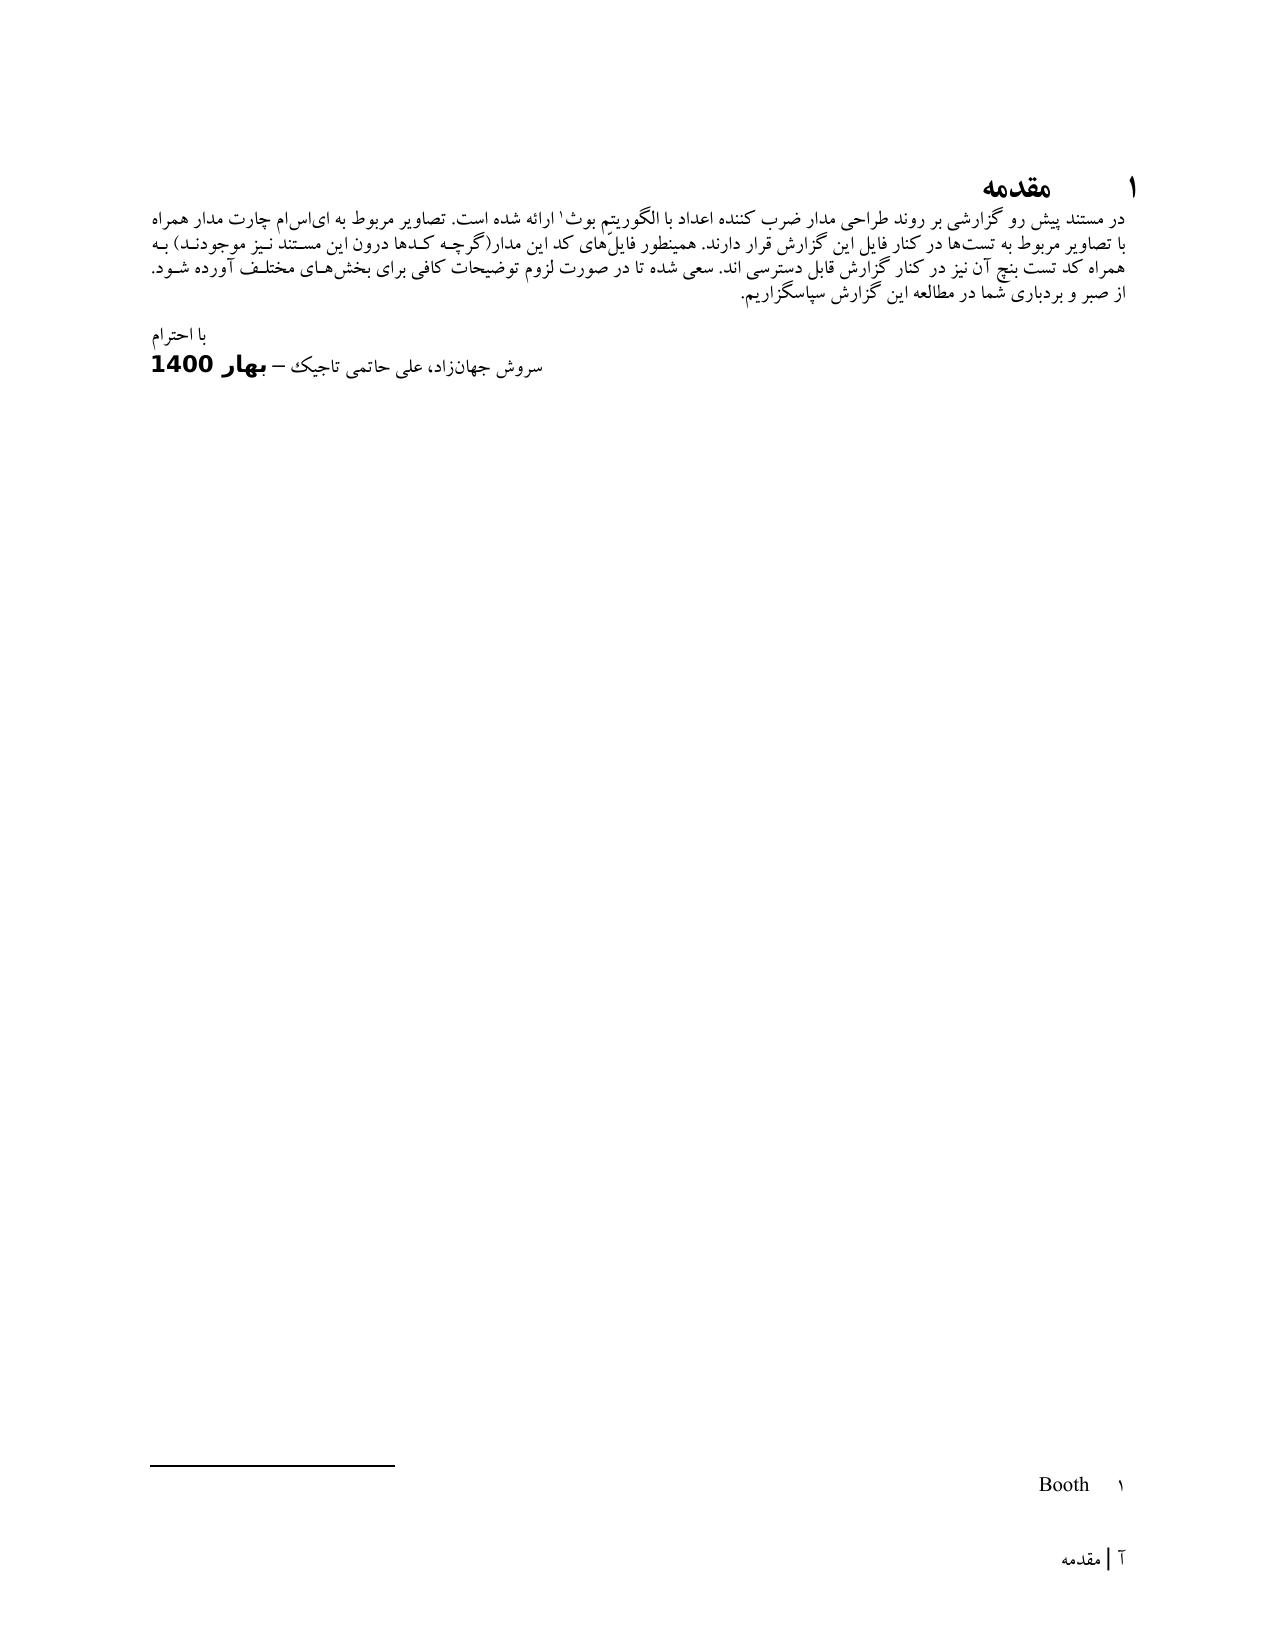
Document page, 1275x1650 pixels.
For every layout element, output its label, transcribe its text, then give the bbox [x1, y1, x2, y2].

subtitle مقدمه [150, 175, 1125, 208]
text Booth [150, 1472, 1125, 1500]
text با احترام سروش جهان‌زاد، علی حاتمی تاجیک – بهار 1400 [150, 326, 1125, 382]
text در مستند پیش رو گزارشی بر روند طراحی مدار ضرب کننده اعداد با الگوریتم بوث ارائه شده است. تصاویر مربوط به ای‌اس‌ام چارت مدار همراه با تصاویر مربوط به تست‌ها در کنار فایل این گزارش قرار دارند. همینطور فایل‌ّهای کد این مدار(گرچه کدها درون این مستند نیز موجودند) به همراه کد تست بنچ آن نیز در کنار گزارش قابل دسترسی اند. سعی شده تا در صورت لزوم توضیحات کافی برای بخش‌های مختلف آورده شود. از صبر و بردباری شما در مطالعه این گزارش سپاسگزاریم. [150, 211, 1125, 308]
